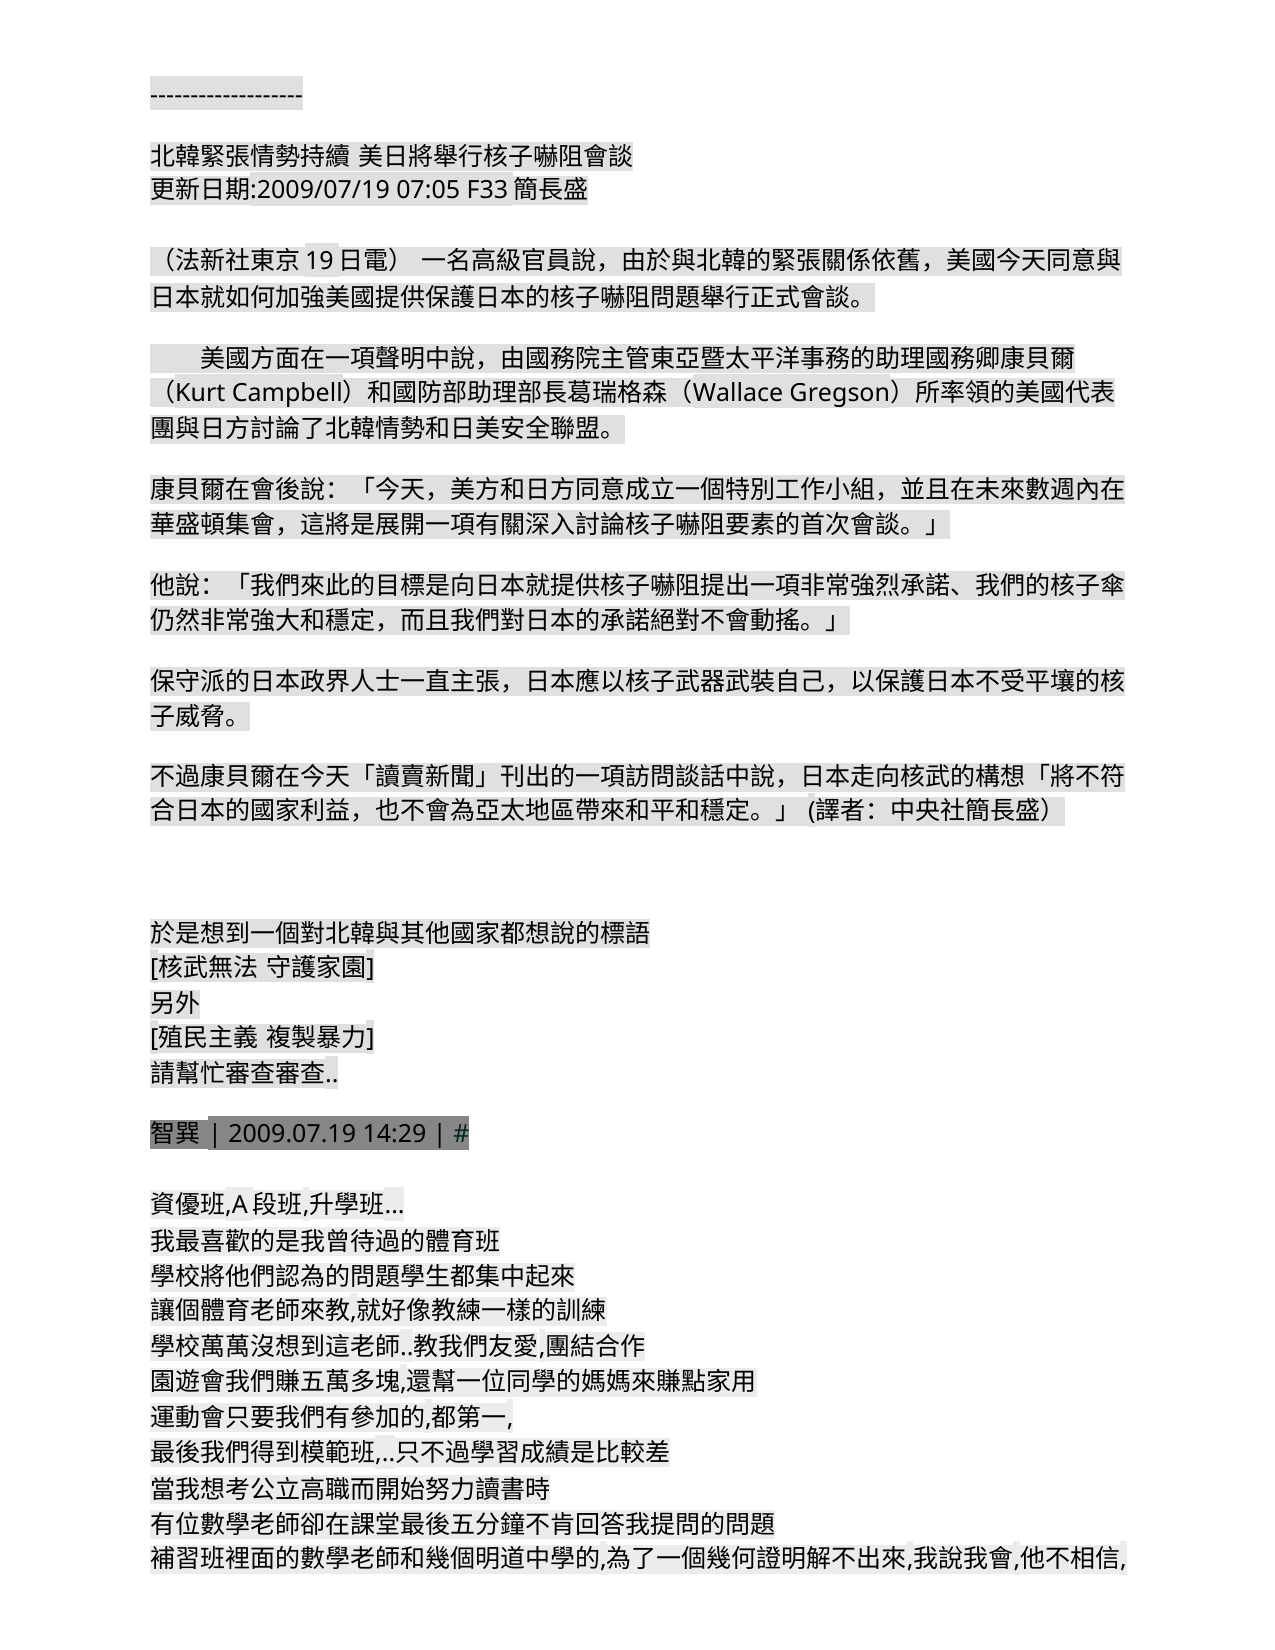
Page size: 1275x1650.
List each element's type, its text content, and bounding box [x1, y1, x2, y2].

text 資優班,A段班,升學班... 我最喜歡的是我曾待過的體育班 學校將他們認為的問題學生都集中起來 讓個體育老師來教,就好像教練一樣的訓練 學校萬萬沒想到這老師..教我們友愛,團結合作 園遊會我們賺五萬多塊,還幫一位同學的媽媽來賺點家用 運動會只要我們有參加的,都第一, 最後我們得到模範班,..只不過學習成績是比較差 當我想考公立高職而開始努力讀書時 有位數學老師卻在課堂最後五分鐘不肯回答我提問的問題 補習班裡面的數學老師和幾個明道中學的,為了一個幾何證明解不出來,我說我會,他不相信, [150, 1150, 1125, 1575]
text 康貝爾在會後說：「今天，美方和日方同意成立一個特別工作小組，並且在未來數週內在華盛頓集會，這將是展開一項有關深入討論核子嚇阻要素的首次會談。」 [150, 469, 1125, 539]
text 北韓緊張情勢持續 美日將舉行核子嚇阻會談 更新日期:2009/07/19 07:05 F33簡長盛 （法新社東京19日電） 一名高級官員說，由於與北韓的緊張關係依舊，美國今天同意與日本就如何加強美國提供保護日本的核子嚇阻問題舉行正式會談。 [150, 135, 1125, 312]
text 智巽 | 2009.07.19 14:29 | # [150, 1114, 1125, 1150]
text 不過康貝爾在今天「讀賣新聞」刊出的一項訪問談話中說，日本走向核武的構想「將不符合日本的國家利益，也不會為亞太地區帶來和平和穩定。」 (譯者：中央社簡長盛） [150, 756, 1125, 827]
text 保守派的日本政界人士一直主張，日本應以核子武器武裝自己，以保護日本不受平壤的核子威脅。 [150, 660, 1125, 731]
text 美國方面在一項聲明中說，由國務院主管東亞暨太平洋事務的助理國務卿康貝爾（Kurt Campbell）和國防部助理部長葛瑞格森（Wallace Gregson）所率領的美國代表團與日方討論了北韓情勢和日美安全聯盟。 [150, 337, 1125, 444]
text 於是想到一個對北韓與其他國家都想說的標語 [核武無法 守護家園] 另外 [殖民主義 複製暴力] 請幫忙審查審查.. [150, 912, 1125, 1089]
text [150, 75, 1125, 110]
text 他說：「我們來此的目標是向日本就提供核子嚇阻提出一項非常強烈承諾、我們的核子傘仍然非常強大和穩定，而且我們對日本的承諾絕對不會動搖。」 [150, 564, 1125, 635]
